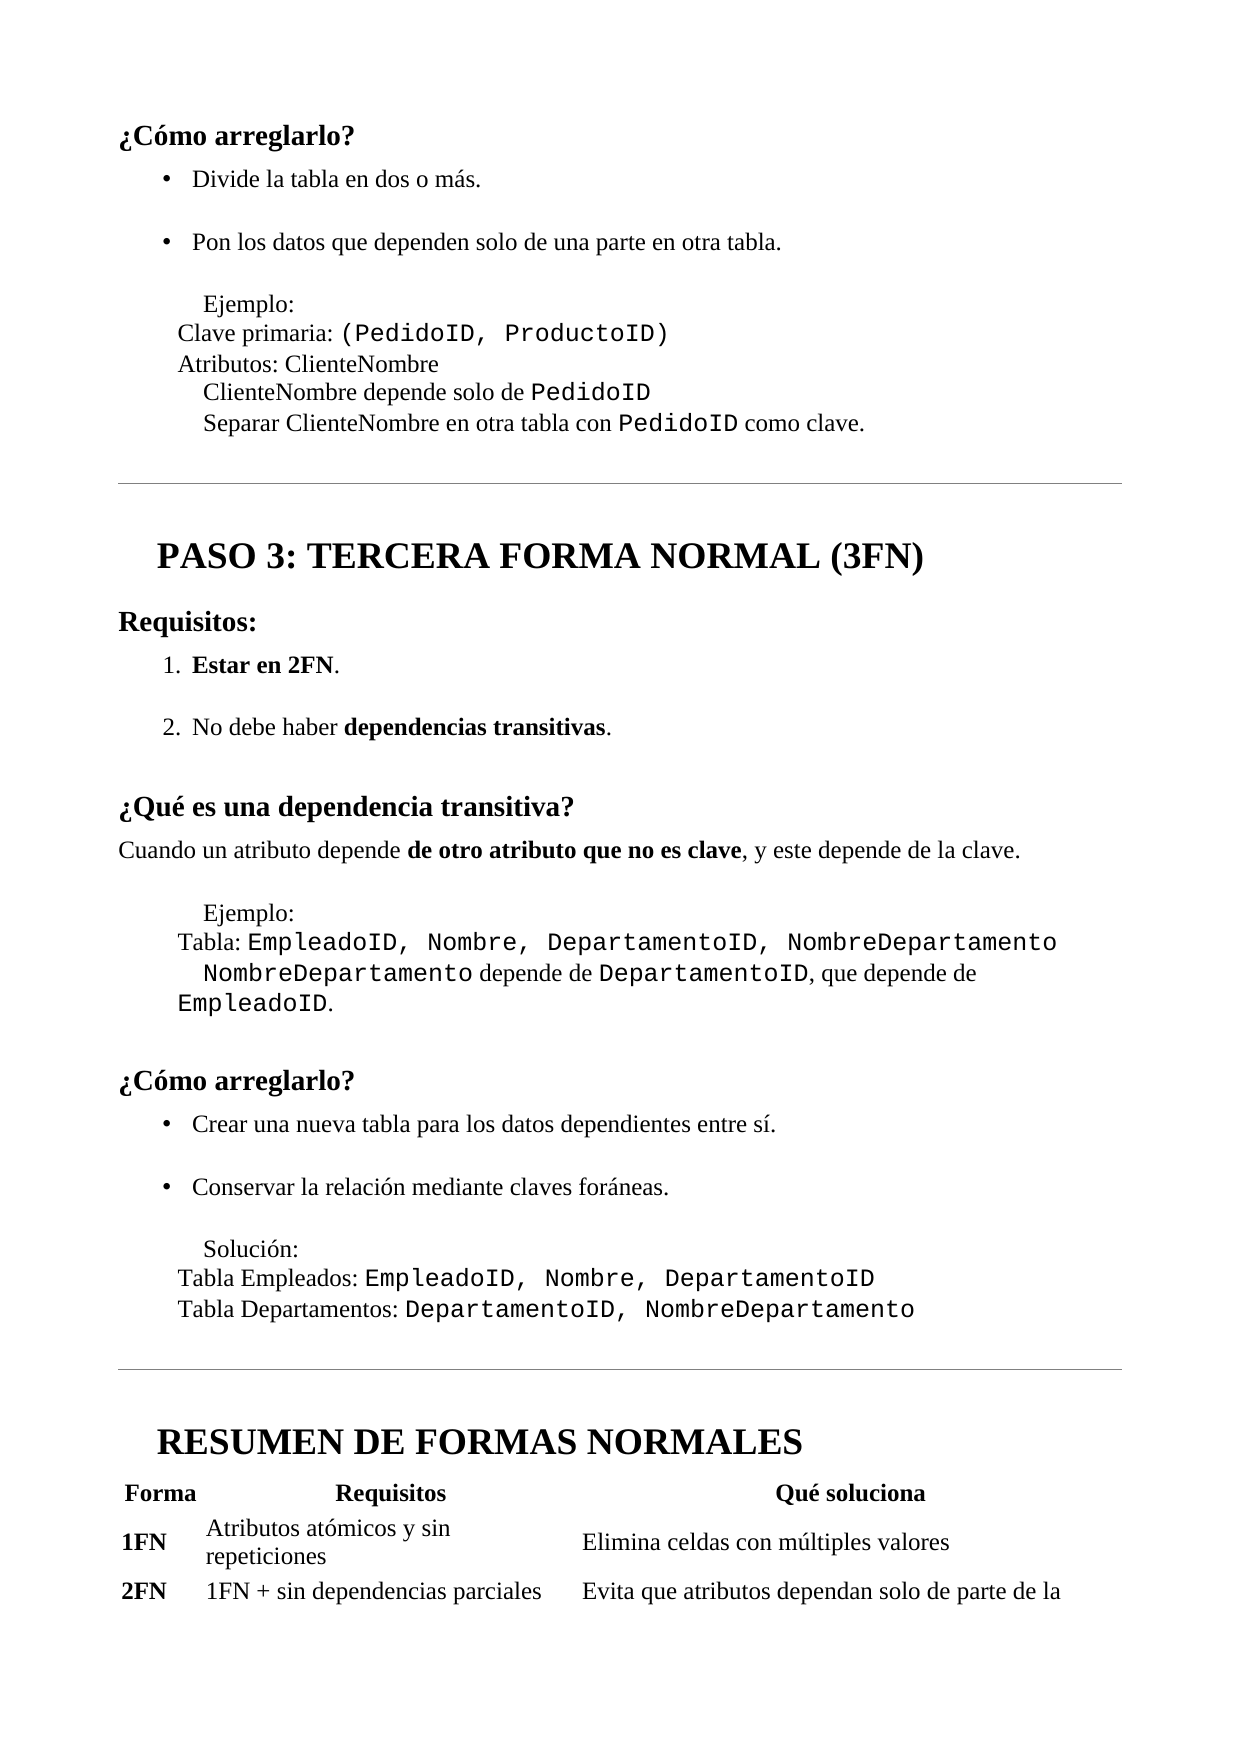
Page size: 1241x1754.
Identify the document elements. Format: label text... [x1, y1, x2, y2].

table_cell Evita que atributos dependan solo de parte de la [579, 1573, 1122, 1608]
table_cell Elimina celdas con múltiples valores [579, 1510, 1122, 1573]
text ✅ Solución: Tabla Empleados: EmpleadoID, Nombre, DepartamentoID Tabla Departamentos: DepartamentoID, NombreDepartamento [177, 1234, 1063, 1325]
table_cell 1FN [118, 1510, 203, 1573]
list No debe haber dependencias transitivas. [162, 712, 1122, 741]
text Cuando un atributo depende de otro atributo que no es clave, y este depende de la clave. [118, 836, 1122, 864]
subtitle ¿Cómo arreglarlo? [118, 118, 1122, 152]
subtitle ¿Qué es una dependencia transitiva? [118, 789, 1122, 823]
list Conservar la relación mediante claves foráneas. [162, 1172, 1122, 1201]
text 🧠 Ejemplo: Clave primaria: (PedidoID, ProductoID) Atributos: ClienteNombre ❌ ClienteNombre depende solo de PedidoID ✅ Separar ClienteNombre en otra tabla con PedidoID como clave. [177, 289, 1063, 439]
table_cell 1FN + sin dependencias parciales [203, 1573, 579, 1608]
list Crear una nueva tabla para los datos dependientes entre sí. [162, 1109, 1122, 1138]
subtitle Requisitos: [118, 604, 1122, 637]
table_header Forma [118, 1475, 203, 1510]
subtitle 🔗 PASO 3: TERCERA FORMA NORMAL (3FN) [118, 534, 1122, 577]
text 🧠 Ejemplo: Tabla: EmpleadoID, Nombre, DepartamentoID, NombreDepartamento ❌ NombreDepartamento depende de DepartamentoID, que depende de EmpleadoID. [177, 898, 1063, 1019]
list Divide la tabla en dos o más. [162, 164, 1122, 193]
table_header Qué soluciona [579, 1475, 1122, 1510]
subtitle 🔄 RESUMEN DE FORMAS NORMALES [118, 1419, 1122, 1463]
list Pon los datos que dependen solo de una parte en otra tabla. [162, 227, 1122, 255]
list Estar en 2FN. [162, 650, 1122, 679]
table_cell 2FN [118, 1573, 203, 1608]
table_cell Atributos atómicos y sin repeticiones [203, 1510, 579, 1573]
subtitle ¿Cómo arreglarlo? [118, 1063, 1122, 1097]
table_header Requisitos [203, 1475, 579, 1510]
